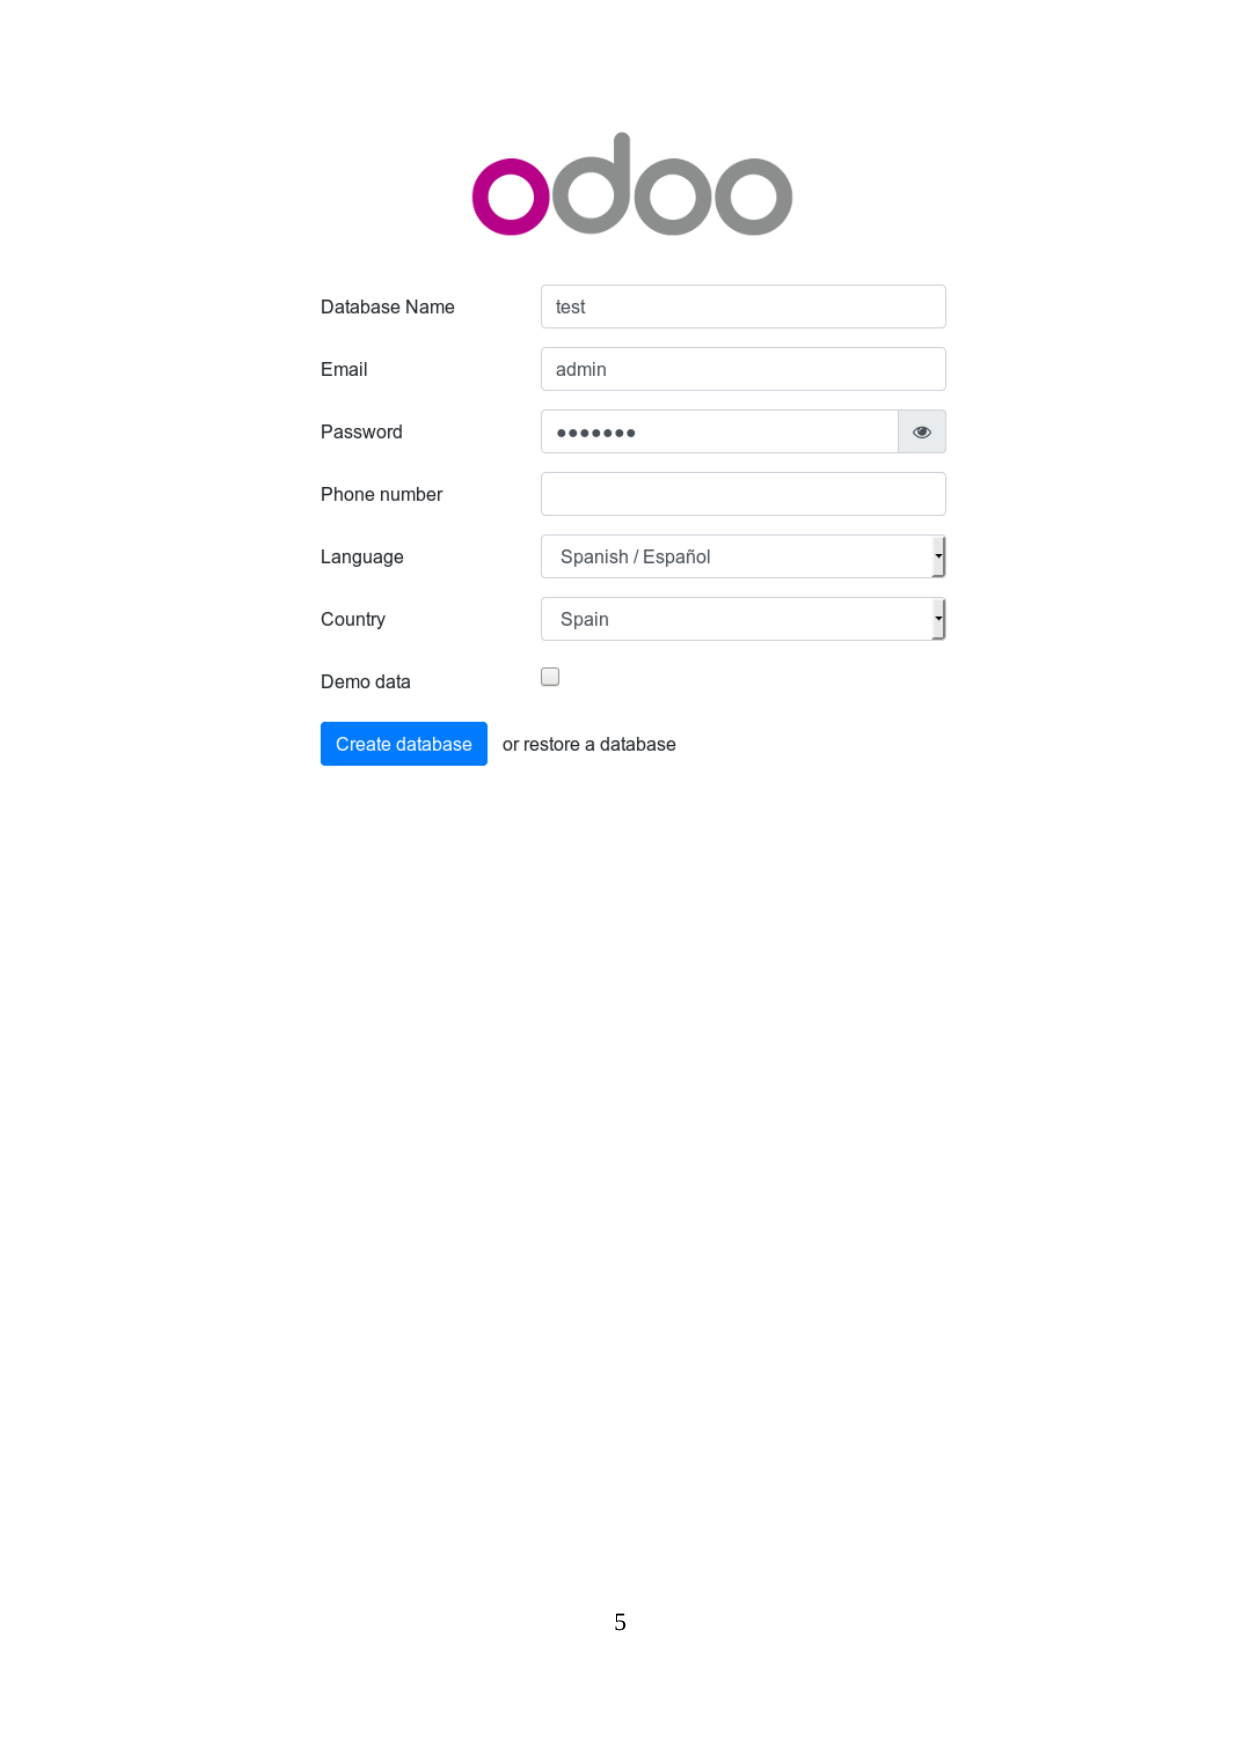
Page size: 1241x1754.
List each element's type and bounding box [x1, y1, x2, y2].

picture [236, 118, 1005, 817]
